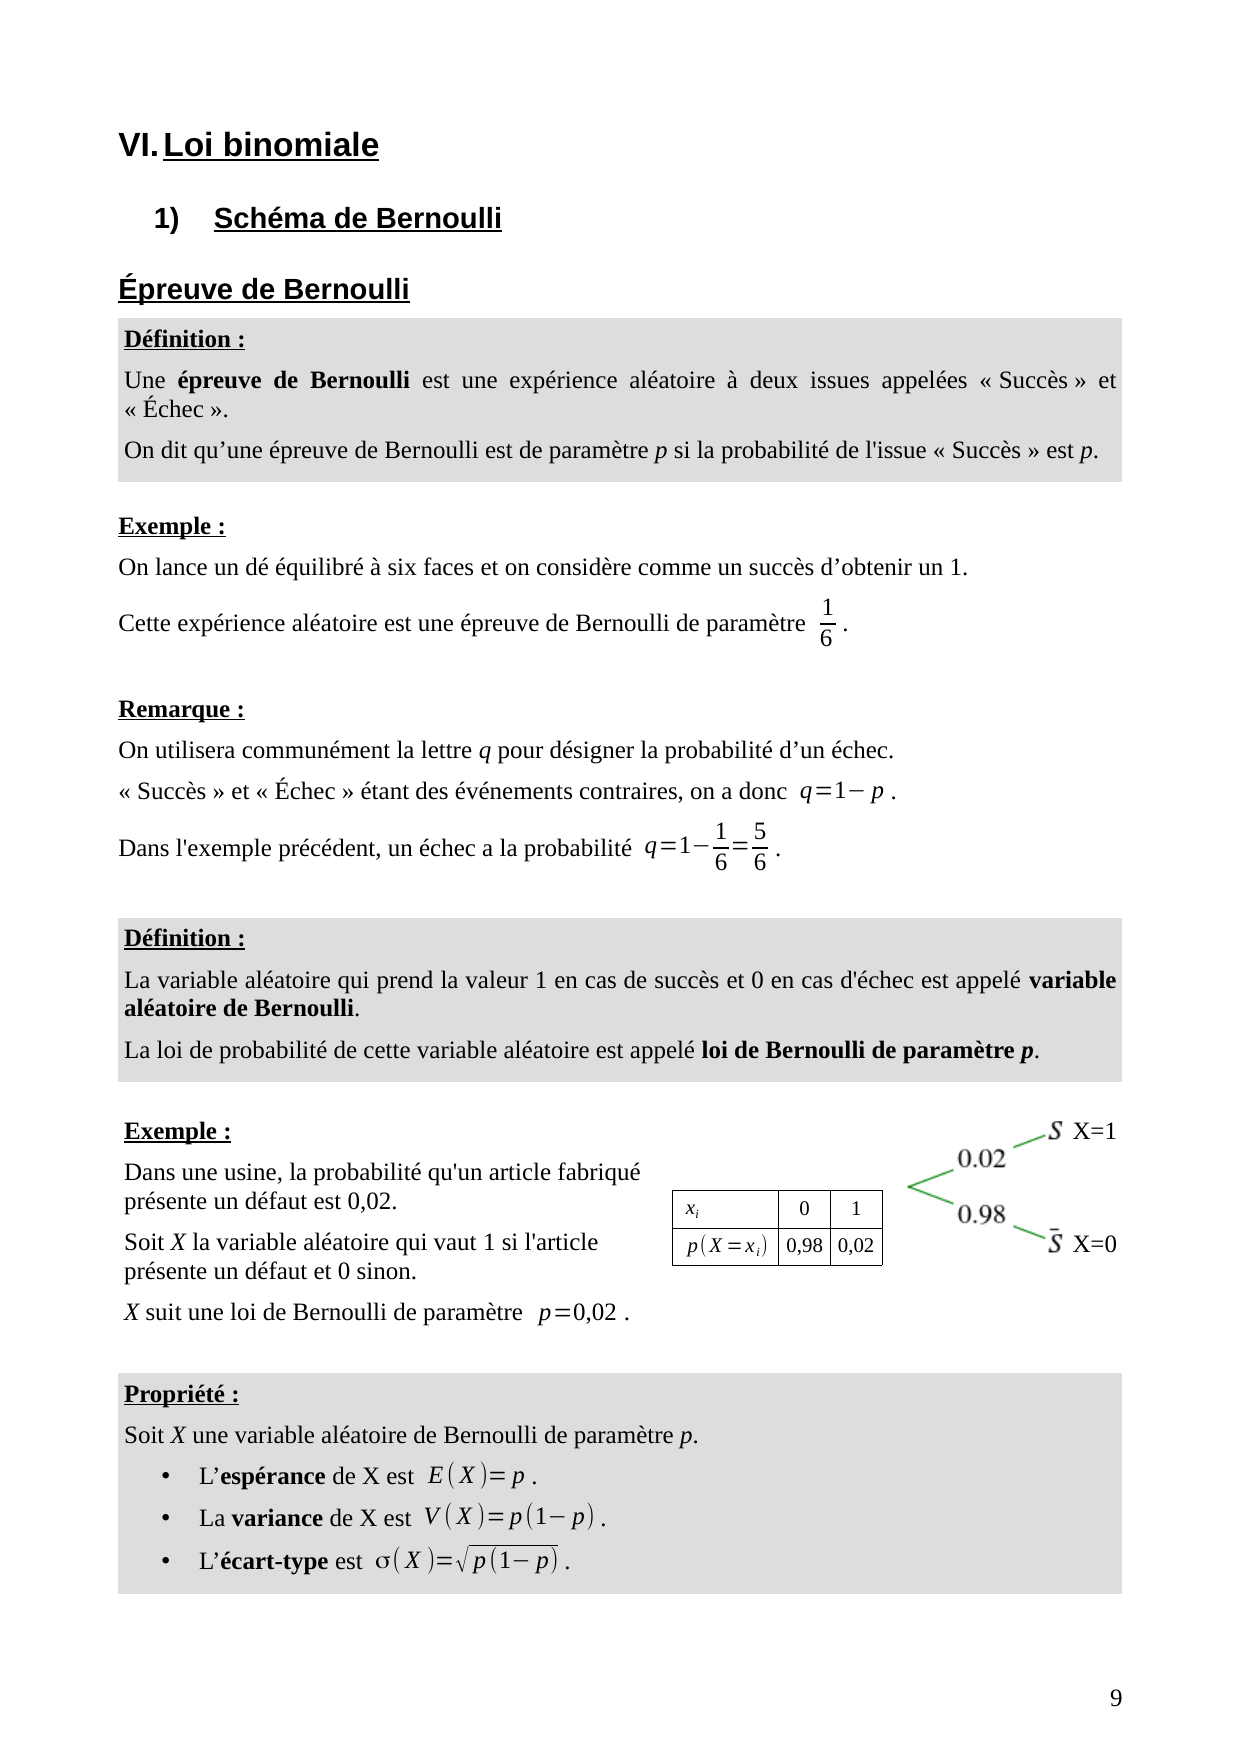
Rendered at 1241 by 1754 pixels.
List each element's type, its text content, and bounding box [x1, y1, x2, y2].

table_header X=1 X=0 [1067, 1111, 1123, 1344]
picture [894, 1121, 1072, 1254]
text Exemple : [118, 511, 1122, 540]
text Remarque : [118, 694, 1122, 722]
table_header Définition : La variable aléatoire qui prend la valeur 1 en cas de succès et 0 en cas d'échec est appelé variable aléatoire de Bernoulli. La loi de probabilité de cette variable aléatoire est appelé loi de Bernoulli de paramètre p. [118, 918, 1122, 1082]
table_cell [673, 1229, 778, 1265]
table_header 0 [779, 1191, 830, 1227]
table_header Définition : Une épreuve de Bernoulli est une expérience aléatoire à deux issues appelées « Succès » et « Échec ». On dit qu’une épreuve de Bernoulli est de paramètre p si la probabilité de l'issue « Succès » est p. [118, 318, 1122, 482]
text Cette expérience aléatoire est une épreuve de Bernoulli de paramètre . [118, 593, 1122, 652]
text On lance un dé équilibré à six faces et on considère comme un succès d’obtenir un 1. [118, 552, 1122, 581]
subtitle Loi binomiale [118, 125, 1122, 164]
table_header Propriété : Soit X une variable aléatoire de Bernoulli de paramètre p. L’espérance de X est . La variance de X est . L’écart-type est . [118, 1373, 1122, 1594]
text On utilisera communément la lettre q pour désigner la probabilité d’un échec. [118, 735, 1122, 764]
subtitle Schéma de Bernoulli [153, 201, 1122, 235]
table_header 1 [831, 1191, 882, 1227]
table_cell 0,02 [831, 1229, 882, 1265]
text « Succès » et « Échec » étant des événements contraires, on a donc . [118, 776, 1122, 805]
subtitle Épreuve de Bernoulli [118, 272, 1122, 306]
table_header [889, 1111, 1067, 1344]
text Dans l'exemple précédent, un échec a la probabilité . [118, 817, 1122, 877]
table_header [673, 1191, 778, 1227]
table_header [667, 1111, 888, 1344]
table_header Exemple : Dans une usine, la probabilité qu'un article fabriqué présente un défaut est 0,02. Soit X la variable aléatoire qui vaut 1 si l'article présente un défaut et 0 sinon. X suit une loi de Bernoulli de paramètre . [118, 1111, 667, 1344]
table_cell 0,98 [779, 1229, 830, 1265]
